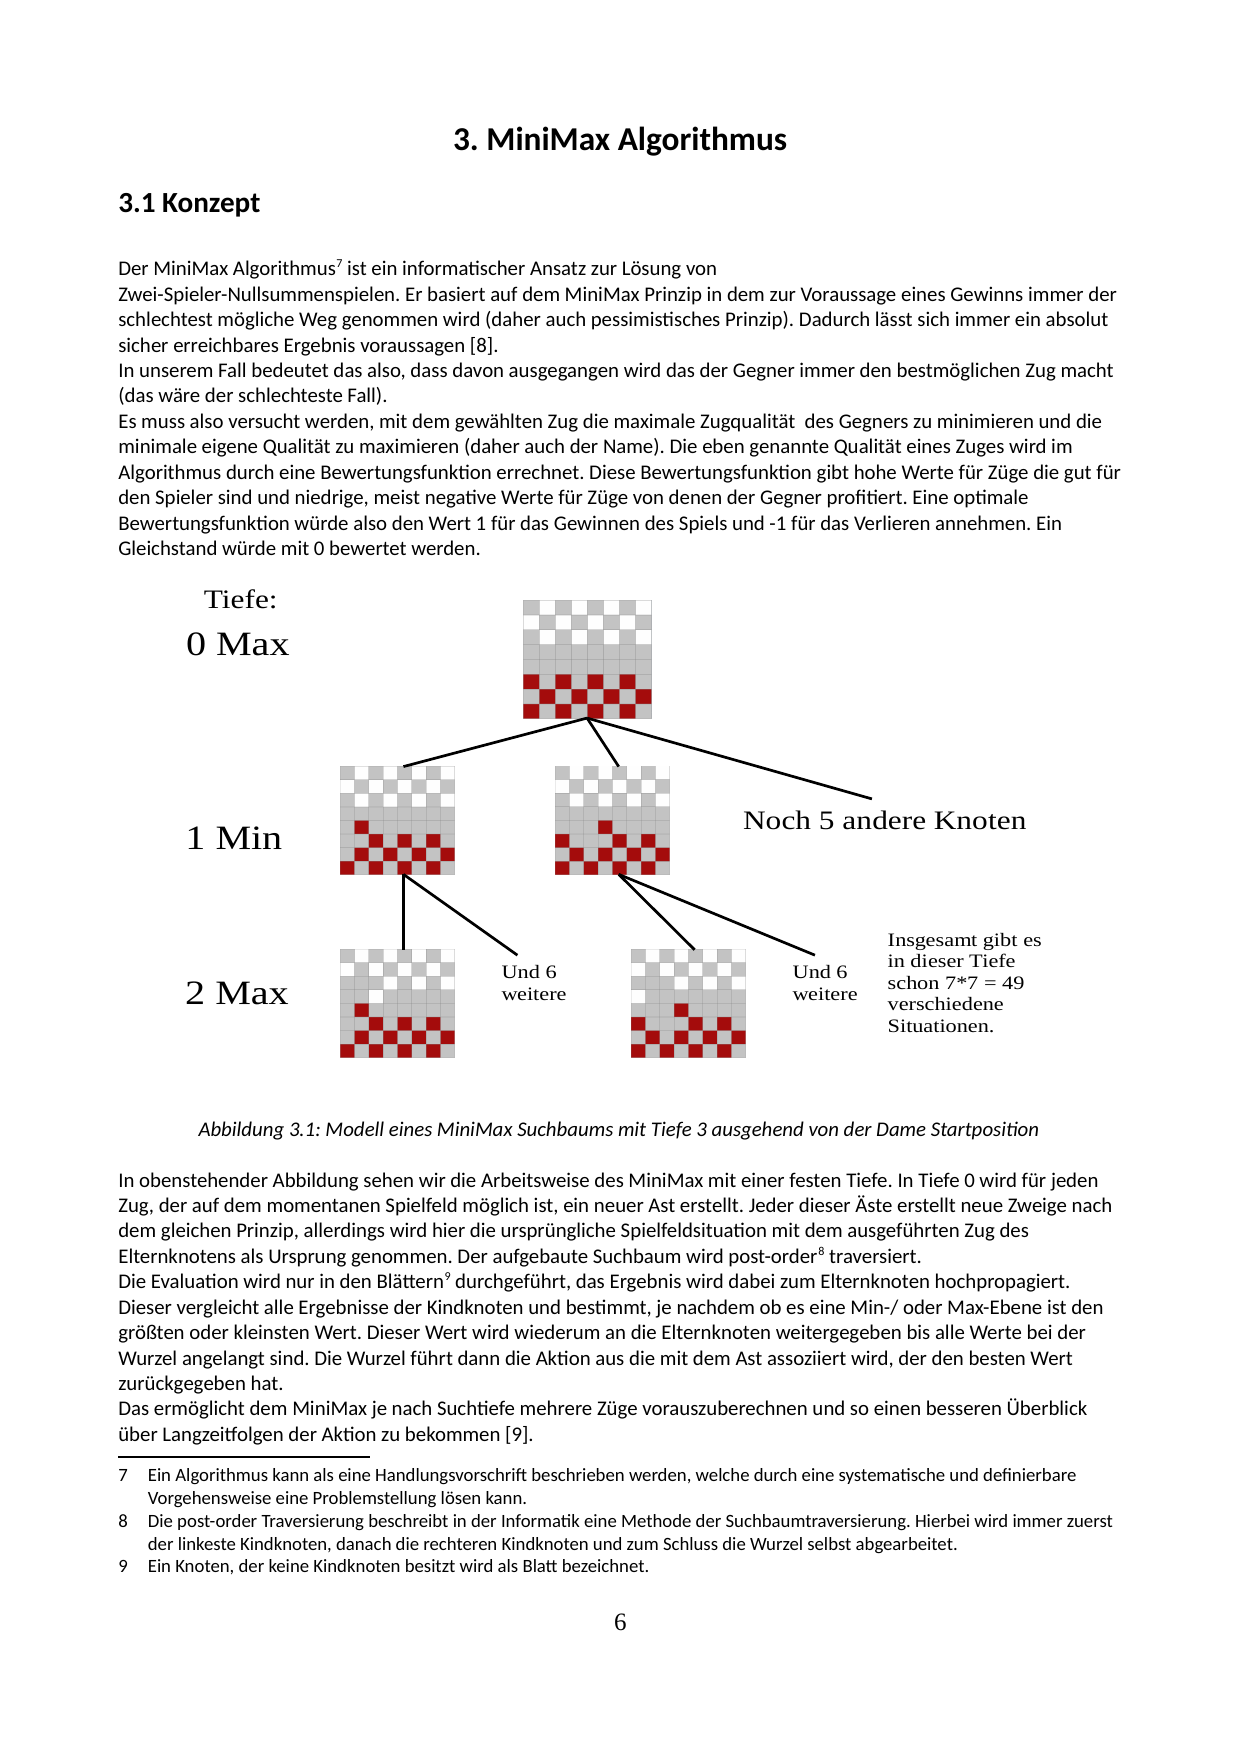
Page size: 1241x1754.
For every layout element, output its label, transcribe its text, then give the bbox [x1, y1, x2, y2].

text Die Evaluation wird nur in den Blättern durchgeführt, das Ergebnis wird dabei zum Elternknoten hochpropagiert. Dieser vergleicht alle Ergebnisse der Kindknoten und bestimmt, je nachdem ob es eine Min-/ oder Max-Ebene ist den größten oder kleinsten Wert. Dieser Wert wird wiederum an die Elternknoten weitergegeben bis alle Werte bei der Wurzel angelangt sind. Die Wurzel führt dann die Aktion aus die mit dem Ast assoziiert wird, der den besten Wert zurückgegeben hat. [118, 1268, 1122, 1396]
text Der MiniMax Algorithmus ist ein informatischer Ansatz zur Lösung von [118, 256, 1122, 281]
text Zwei-Spieler-Nullsummenspielen. Er basiert auf dem MiniMax Prinzip in dem zur Voraussage eines Gewinns immer der schlechtest mögliche Weg genommen wird (daher auch pessimistisches Prinzip). Dadurch lässt sich immer ein absolut sicher erreichbares Ergebnis voraussagen [8]. [118, 281, 1122, 357]
text 3.1 Konzept [118, 184, 1122, 220]
text Es muss also versucht werden, mit dem gewählten Zug die maximale Zugqualität des Gegners zu minimieren und die minimale eigene Qualität zu maximieren (daher auch der Name). Die eben genannte Qualität eines Zuges wird im Algorithmus durch eine Bewertungsfunktion errechnet. Diese Bewertungsfunktion gibt hohe Werte für Züge die gut für den Spieler sind und niedrige, meist negative Werte für Züge von denen der Gegner profitiert. Eine optimale Bewertungsfunktion würde also den Wert 1 für das Gewinnen des Spiels und -1 für das Verlieren annehmen. Ein Gleichstand würde mit 0 bewertet werden. [118, 408, 1122, 561]
text In unserem Fall bedeutet das also, dass davon ausgegangen wird das der Gegner immer den bestmöglichen Zug macht (das wäre der schlechteste Fall). [118, 357, 1122, 408]
text Die post-order Traversierung beschreibt in der Informatik eine Methode der Suchbaumtraversierung. Hierbei wird immer zuerst der linkeste Kindknoten, danach die rechteren Kindknoten und zum Schluss die Wurzel selbst abgearbeitet. [118, 1509, 1122, 1555]
text Abbildung 3.1: Modell eines MiniMax Suchbaums mit Tiefe 3 ausgehend von der Dame Startposition [118, 561, 1122, 1141]
text 3. MiniMax Algorithmus [118, 118, 1122, 159]
text Ein Knoten, der keine Kindknoten besitzt wird als Blatt bezeichnet. [118, 1555, 1122, 1578]
text Das ermöglicht dem MiniMax je nach Suchtiefe mehrere Züge vorauszuberechnen und so einen besseren Überblick über Langzeitfolgen der Aktion zu bekommen [9]. [118, 1396, 1122, 1446]
text Ein Algorithmus kann als eine Handlungsvorschrift beschrieben werden, welche durch eine systematische und definierbare Vorgehensweise eine Problemstellung lösen kann. [118, 1463, 1122, 1509]
text In obenstehender Abbildung sehen wir die Arbeitsweise des MiniMax mit einer festen Tiefe. In Tiefe 0 wird für jeden Zug, der auf dem momentanen Spielfeld möglich ist, ein neuer Ast erstellt. Jeder dieser Äste erstellt neue Zweige nach dem gleichen Prinzip, allerdings wird hier die ursprüngliche Spielfeldsituation mit dem ausgeführten Zug des Elternknotens als Ursprung genommen. Der aufgebaute Suchbaum wird post-order traversiert. [118, 1167, 1122, 1268]
